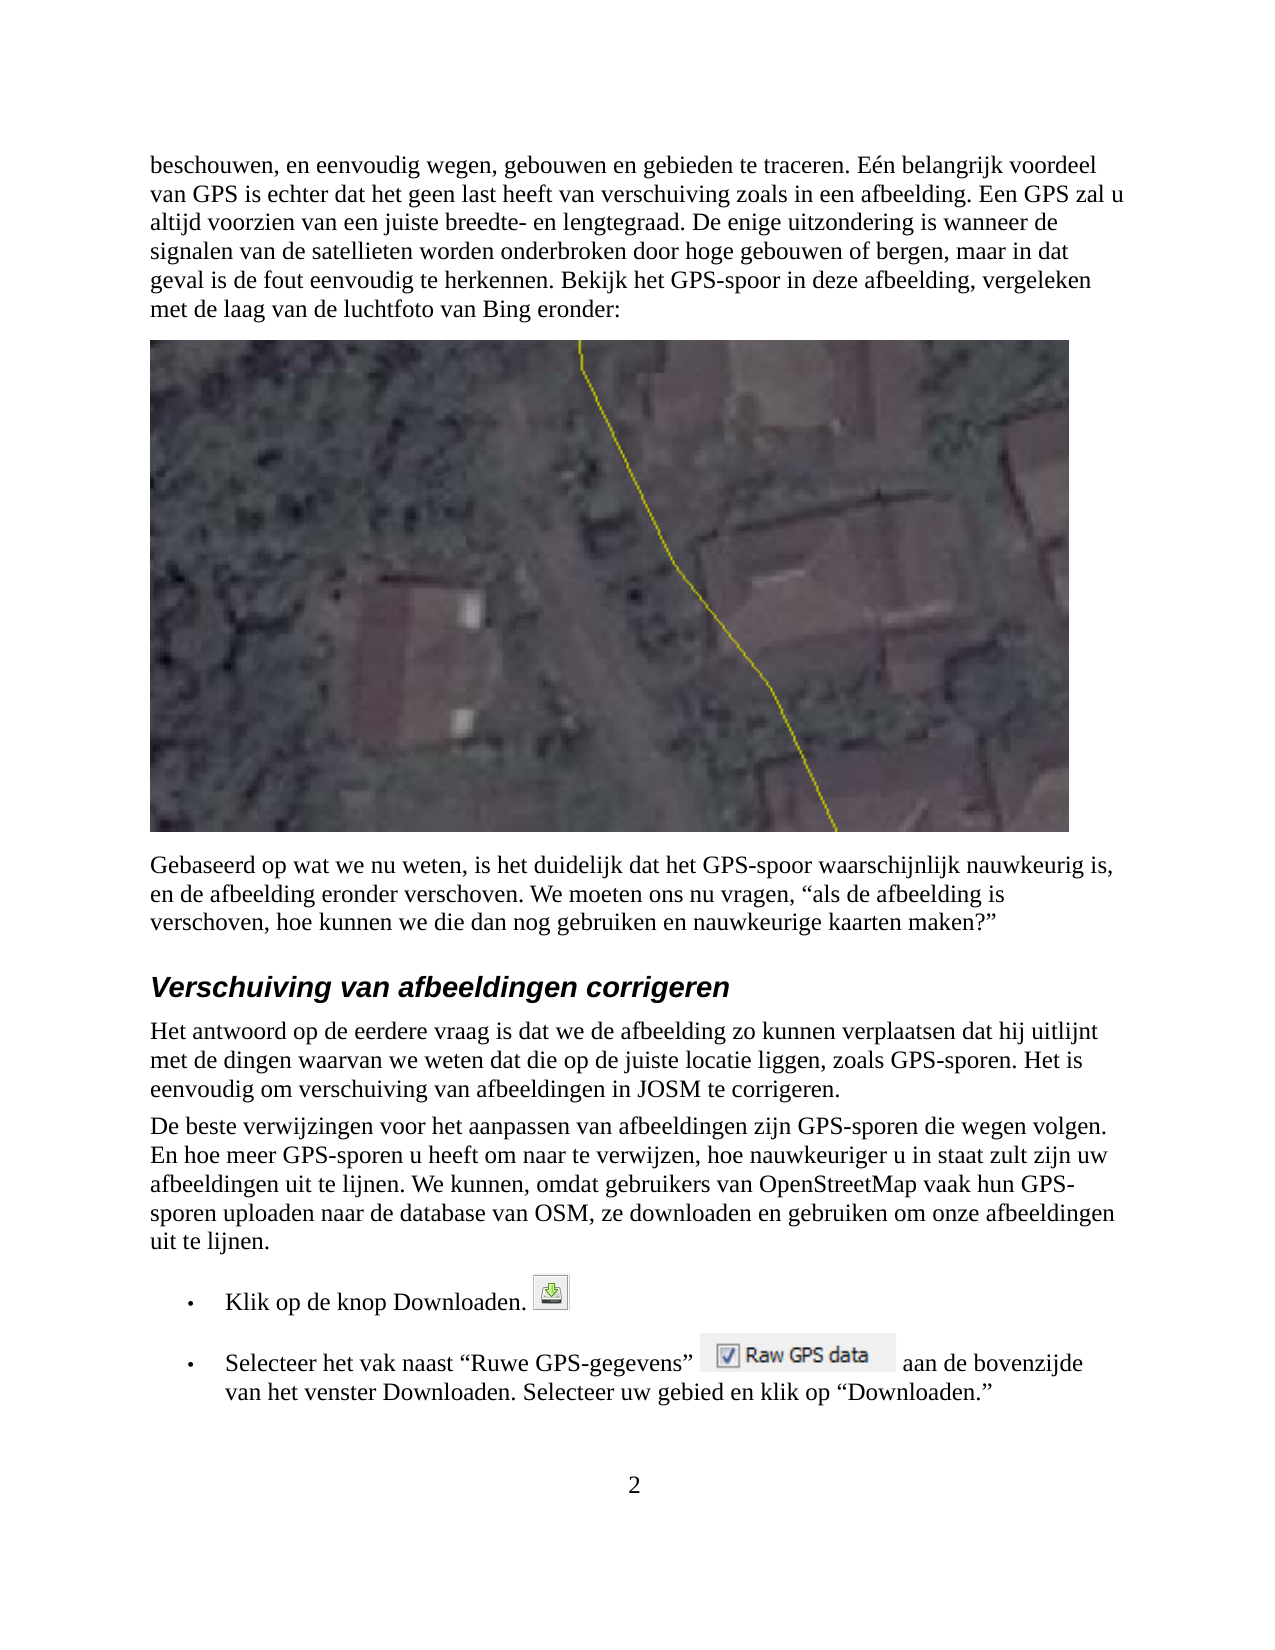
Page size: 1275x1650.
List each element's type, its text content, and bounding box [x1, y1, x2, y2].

picture [533, 1273, 570, 1311]
picture [699, 1333, 897, 1372]
picture [150, 340, 1069, 832]
list Klik op de knop Downloaden. [187, 1273, 1125, 1316]
text De beste verwijzingen voor het aanpassen van afbeeldingen zijn GPS-sporen die wegen volgen. En hoe meer GPS-sporen u heeft om naar te verwijzen, hoe nauwkeuriger u in staat zult zijn uw afbeeldingen uit te lijnen. We kunnen, omdat gebruikers van OpenStreetMap vaak hun GPS-sporen uploaden naar de database van OSM, ze downloaden en gebruiken om onze afbeeldingen uit te lijnen. [150, 1111, 1125, 1255]
text beschouwen, en eenvoudig wegen, gebouwen en gebieden te traceren. Eén belangrijk voordeel van GPS is echter dat het geen last heeft van verschuiving zoals in een afbeelding. Een GPS zal u altijd voorzien van een juiste breedte- en lengtegraad. De enige uitzondering is wanneer de signalen van de satellieten worden onderbroken door hoge gebouwen of bergen, maar in dat geval is de fout eenvoudig te herkennen. Bekijk het GPS-spoor in deze afbeelding, vergeleken met de laag van de luchtfoto van Bing eronder: [150, 150, 1125, 322]
text Het antwoord op de eerdere vraag is dat we de afbeelding zo kunnen verplaatsen dat hij uitlijnt met de dingen waarvan we weten dat die op de juiste locatie liggen, zoals GPS-sporen. Het is eenvoudig om verschuiving van afbeeldingen in JOSM te corrigeren. [150, 1016, 1125, 1102]
list Selecteer het vak naast “Ruwe GPS-gegevens” aan de bovenzijde van het venster Downloaden. Selecteer uw gebied en klik op “Downloaden.” [187, 1334, 1125, 1406]
subtitle Verschuiving van afbeeldingen corrigeren [150, 970, 1125, 1004]
text Gebaseerd op wat we nu weten, is het duidelijk dat het GPS-spoor waarschijnlijk nauwkeurig is, en de afbeelding eronder verschoven. We moeten ons nu vragen, “als de afbeelding is verschoven, hoe kunnen we die dan nog gebruiken en nauwkeurige kaarten maken?” [150, 850, 1125, 936]
